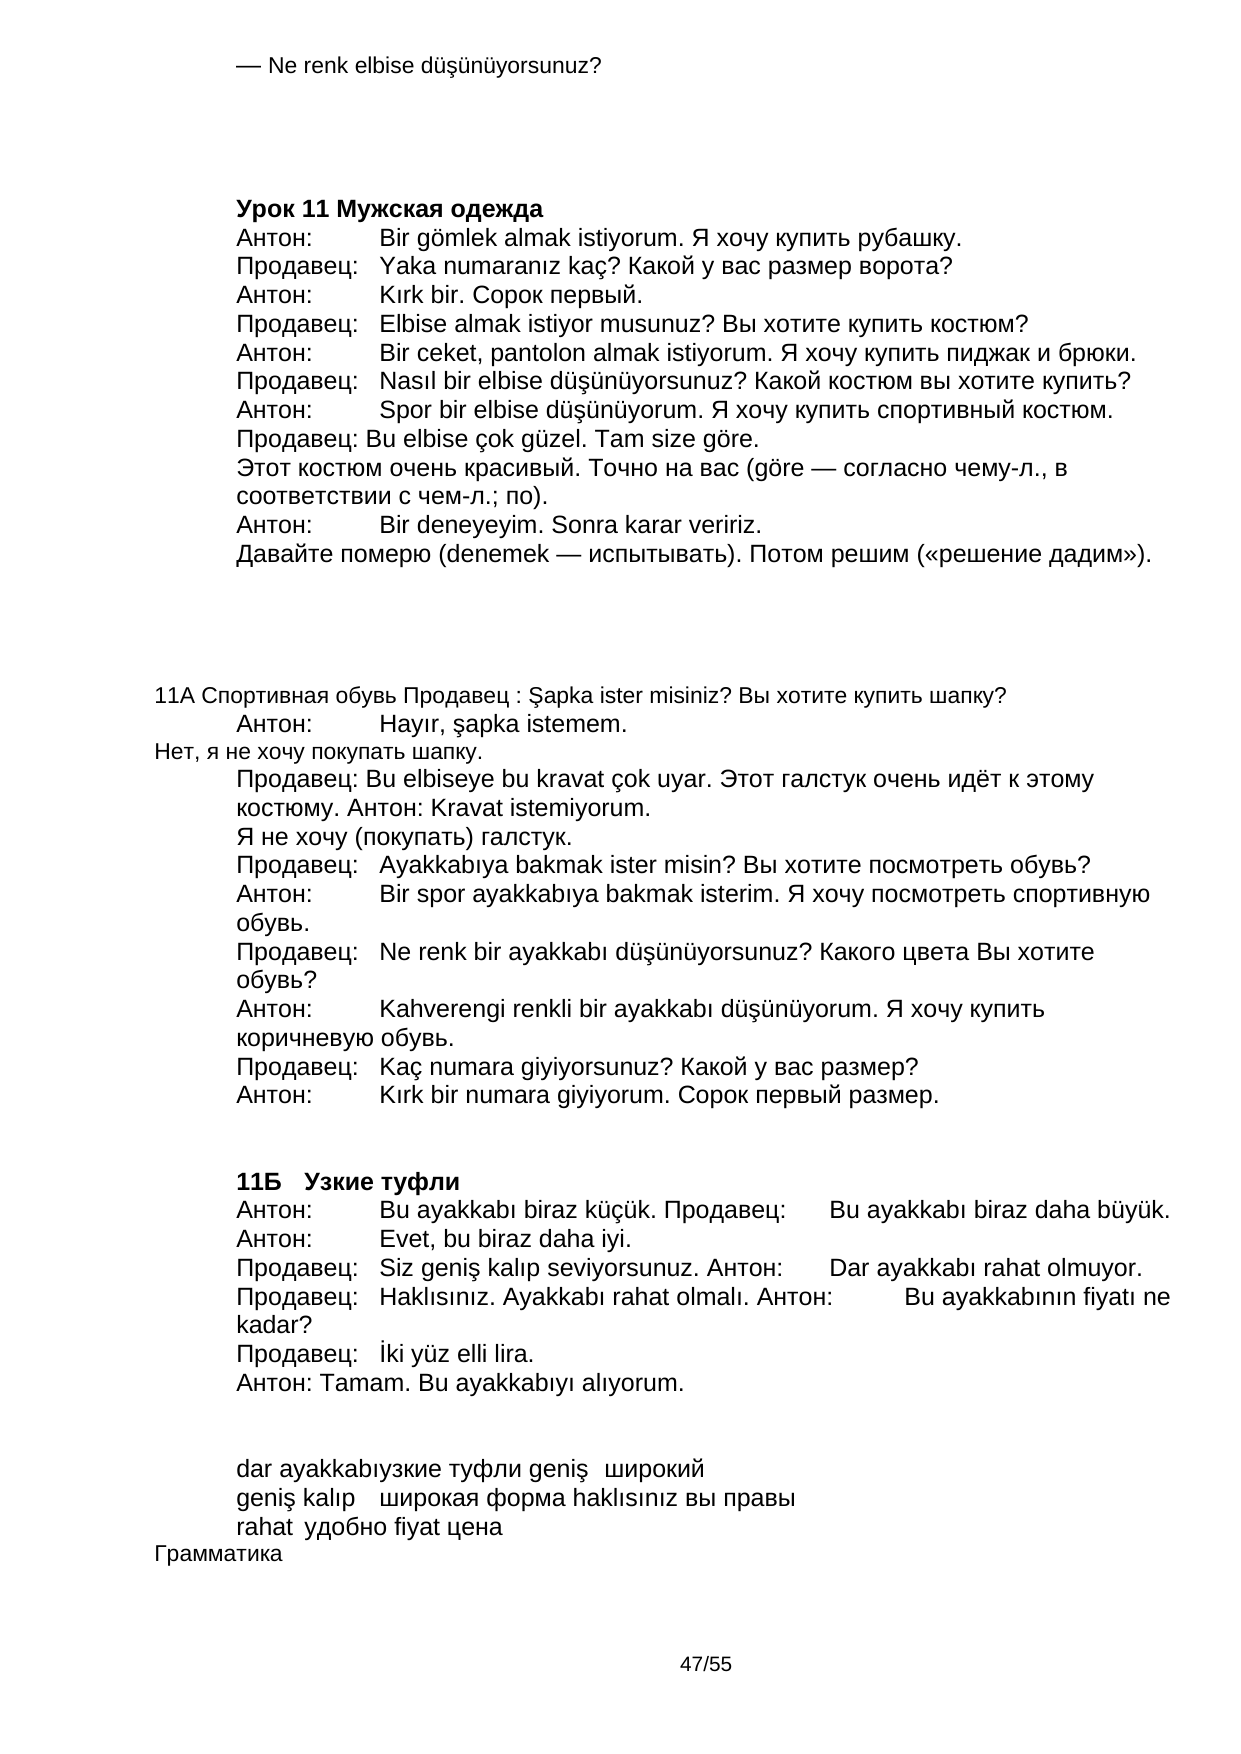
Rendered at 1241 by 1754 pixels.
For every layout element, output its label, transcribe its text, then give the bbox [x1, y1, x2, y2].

text 11А Спортивная обувь Продавец : Şapka ister misiniz? Вы хотите купить шапку? [154, 654, 1176, 680]
text Антон: Bu ayakkabı biraz küçük. Продавец: Bu ayakkabı biraz daha büyük. Антон: Evet, bu biraz daha iyi. [236, 1166, 1176, 1224]
text Антон: Bir gömlek almak istiyorum. Я хочу купить рубашку. [236, 194, 1176, 222]
text Антон: Kahverengi renkli bir ayakkabı düşünüyorum. Я хочу купить коричневую обувь. [236, 965, 1176, 1023]
text Нет, я не хочу покупать шапку. [154, 709, 1176, 735]
text Продавец: Siz geniş kalıp seviyorsunuz. Антон: Dar ayakkabı rahat olmuyor. [236, 1224, 1176, 1253]
text Я не хочу (покупать) галстук. [236, 793, 1176, 821]
text Антон: Hayır, şapka istemem. [236, 680, 1176, 709]
text Антон: Bir ceket, pantolon almak istiyorum. Я хочу купить пиджак и брюки. [236, 309, 1176, 337]
text Продавец: Ayakkabıya bakmak ister misin? Вы хотите посмотреть обувь? [236, 821, 1176, 850]
subtitle 11Б Узкие туфли [236, 1138, 1176, 1166]
text Антон: Spor bir elbise düşünüyorum. Я хочу купить спортивный костюм. [236, 366, 1176, 395]
text Продавец: Yaka numaranız kaç? Какой у вас размер ворота? [236, 222, 1176, 251]
text Продавец: Elbise almak istiyor musunuz? Вы хотите купить костюм? [236, 280, 1176, 309]
text dar ayakkabı узкие туфли geniş широкий [236, 1425, 1176, 1454]
subtitle Урок 11 Мужская одежда [236, 165, 1176, 194]
text rahat удобно fiyat цена [236, 1483, 1176, 1511]
text Продавец: Bu elbiseye bu kravat çok uyar. Этот галстук очень идёт к этому костюму. Антон: Kravat istemiyorum. [236, 735, 1176, 793]
text Антон: Bir deneyeyim. Sonra karar veririz. [236, 481, 1176, 510]
subtitle Грамматика [154, 1511, 1176, 1538]
text Продавец: Bu elbise çok güzel. Tam size göre. [236, 395, 1176, 424]
text Продавец: Ne renk bir ayakkabı düşünüyorsunuz? Какого цвета Вы хотите обувь? [236, 908, 1176, 965]
text Настоящее время: Bu gömleği alıyorum. Определённое прошедшее время: Bu gömleği aldım. Желательное наклонение: Bu gömleği alayım. [236, 1595, 1176, 1624]
text Этот костюм очень красивый. Точно на вас (göre — согласно чему-л., в соответствии с чем-л.; по). [236, 424, 1176, 481]
text Антон: Tamam. Bu ayakkabıyı alıyorum. [236, 1339, 1176, 1368]
text Антон: Kırk bir numara giyiyorum. Сорок первый размер. [236, 1051, 1176, 1080]
text Продавец: Haklısınız. Ayakkabı rahat olmalı. Антон: Bu ayakkabının fiyatı ne kadar? [236, 1253, 1176, 1310]
text Антон: Bir spor ayakkabıya bakmak isterim. Я хочу посмотреть спортивную обувь. [236, 850, 1176, 908]
text Давайте померю (denemek — испытывать). Потом решим («решение дадим»). [236, 510, 1176, 539]
text Антон: Kırk bir. Сорок первый. [236, 251, 1176, 280]
text Продавец: Kaç numara giyiyorsunuz? Какой у вас размер? [236, 1023, 1176, 1051]
text Продавец: İki yüz elli lira. [236, 1310, 1176, 1339]
text Продавец: Nasıl bir elbise düşünüyorsunuz? Какой костюм вы хотите купить? [236, 337, 1176, 366]
text geniş kalıp широкая форма haklısınız вы правы [236, 1454, 1176, 1483]
